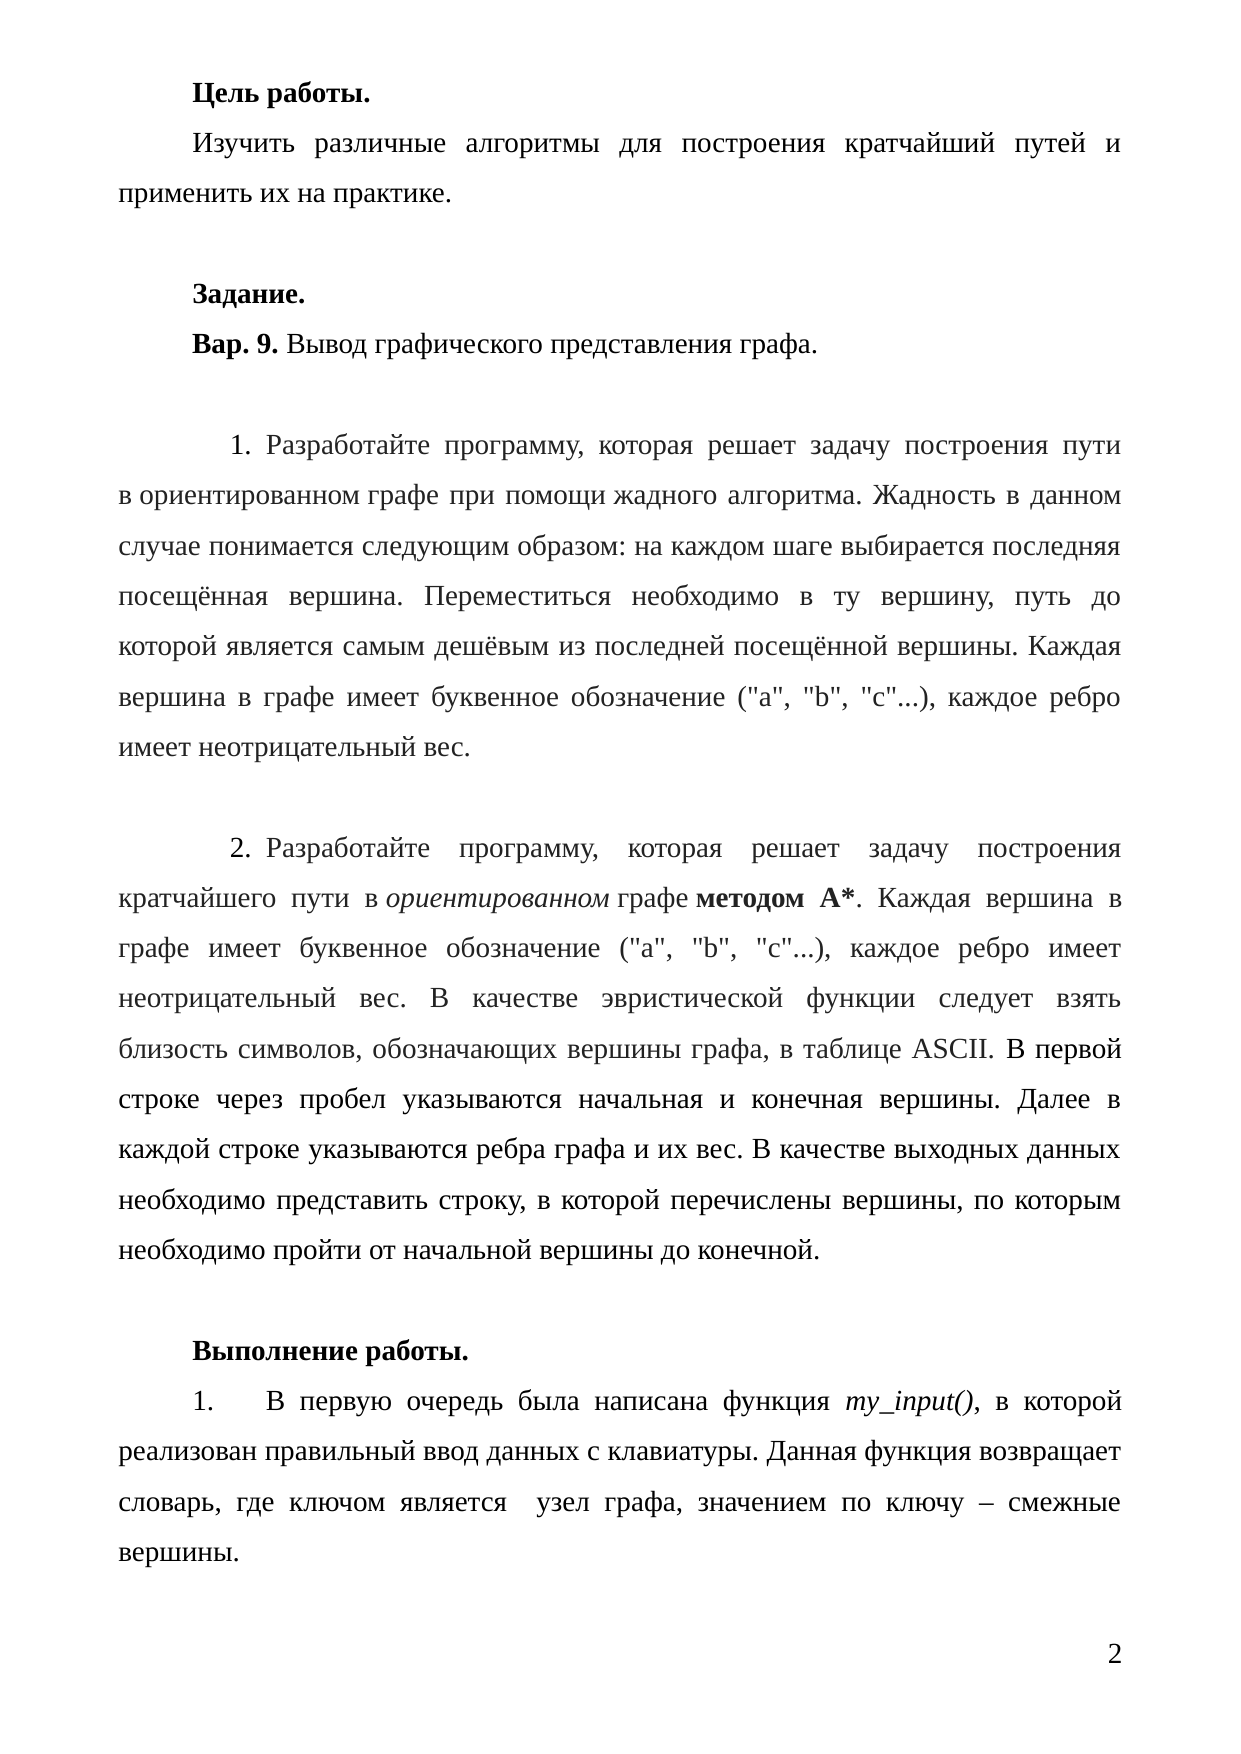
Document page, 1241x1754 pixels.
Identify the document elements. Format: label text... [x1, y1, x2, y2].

list Разработайте программу, которая решает задачу построения пути в ориентированном графе при помощи жадного алгоритма. Жадность в данном случае понимается следующим образом: на каждом шаге выбирается последняя посещённая вершина. Переместиться необходимо в ту вершину, путь до которой является самым дешёвым из последней посещённой вершины. Каждая вершина в графе имеет буквенное обозначение ("a", "b", "c"...), каждое ребро имеет неотрицательный вес. [118, 427, 1122, 763]
text Вар. 9. Вывод графического представления графа. [118, 327, 1122, 360]
subtitle Задание. [118, 276, 1122, 310]
text Изучить различные алгоритмы для построения кратчайший путей и применить их на практике. [118, 125, 1122, 209]
list Разработайте программу, которая решает задачу построения кратчайшего пути в ориентированном графе методом А*. Каждая вершина в графе имеет буквенное обозначение ("a", "b", "c"...), каждое ребро имеет неотрицательный вес. В качестве эвристической функции следует взять близость символов, обозначающих вершины графа, в таблице ASCII. В первой строке через пробел указываются начальная и конечная вершины. Далее в каждой строке указываются ребра графа и их вес. В качестве выходных данных необходимо представить строку, в которой перечислены вершины, по которым необходимо пройти от начальной вершины до конечной. [118, 830, 1122, 1266]
subtitle Цель работы. [118, 75, 1122, 108]
subtitle Выполнение работы. [118, 1333, 1122, 1366]
list В первую очередь была написана функция my_input(), в которой реализован правильный ввод данных с клавиатуры. Данная функция возвращает словарь, где ключом является узел графа, значением по ключу – смежные вершины. [118, 1383, 1122, 1568]
